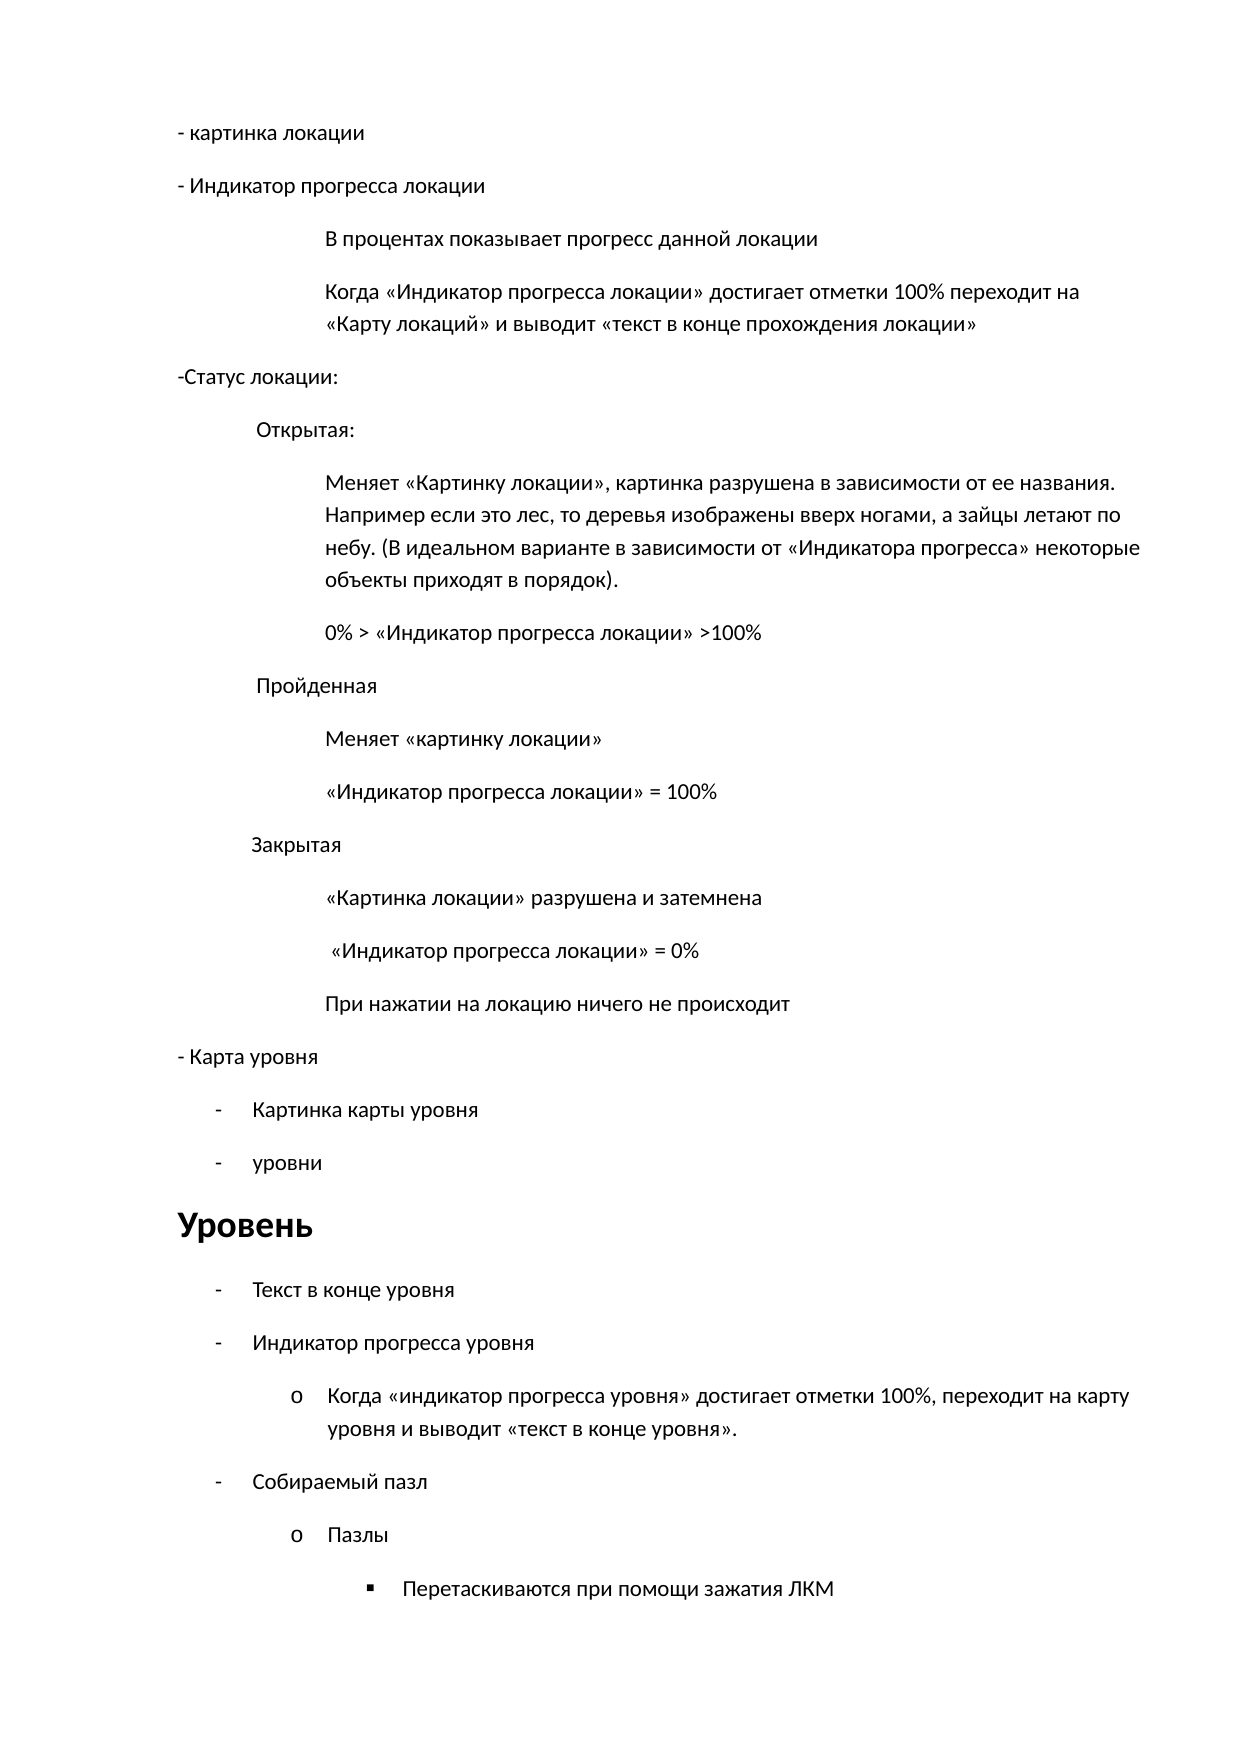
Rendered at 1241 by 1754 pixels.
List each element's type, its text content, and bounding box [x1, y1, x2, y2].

text Меняет «Картинку локации», картинка разрушена в зависимости от ее названия. Например если это лес, то деревья изображены вверх ногами, а зайцы летают по небу. (В идеальном варианте в зависимости от «Индикатора прогресса» некоторые объекты приходят в порядок). [325, 468, 1152, 593]
list Картинка карты уровня [215, 1095, 1152, 1123]
list Собираемый пазл [215, 1467, 1152, 1495]
text - Карта уровня [177, 1042, 1152, 1070]
text 0% > «Индикатор прогресса локации» >100% [325, 618, 1152, 646]
text Когда «Индикатор прогресса локации» достигает отметки 100% переходит на «Карту локаций» и выводит «текст в конце прохождения локации» [325, 277, 1152, 337]
list уровни [215, 1148, 1152, 1176]
text «Индикатор прогресса локации» = 100% [325, 777, 1152, 805]
text - Индикатор прогресса локации [177, 171, 1152, 199]
text Закрытая [177, 830, 1152, 858]
text «Картинка локации» разрушена и затемнена [325, 883, 1152, 911]
text - картинка локации [177, 118, 1152, 146]
list Текст в конце уровня [215, 1275, 1152, 1303]
text Открытая: [177, 415, 1152, 443]
text Уровень [177, 1201, 1152, 1247]
list Когда «индикатор прогресса уровня» достигает отметки 100%, переходит на карту уровня и выводит «текст в конце уровня». [290, 1381, 1152, 1442]
text При нажатии на локацию ничего не происходит [325, 989, 1152, 1017]
text -Статус локации: [177, 362, 1152, 390]
list Пазлы [290, 1520, 1152, 1549]
text Пройденная [177, 671, 1152, 699]
text Меняет «картинку локации» [325, 724, 1152, 752]
list Перетаскиваются при помощи зажатия ЛКМ [365, 1574, 1152, 1603]
list Индикатор прогресса уровня [215, 1328, 1152, 1356]
text В процентах показывает прогресс данной локации [177, 224, 1152, 252]
text «Индикатор прогресса локации» = 0% [325, 936, 1152, 964]
